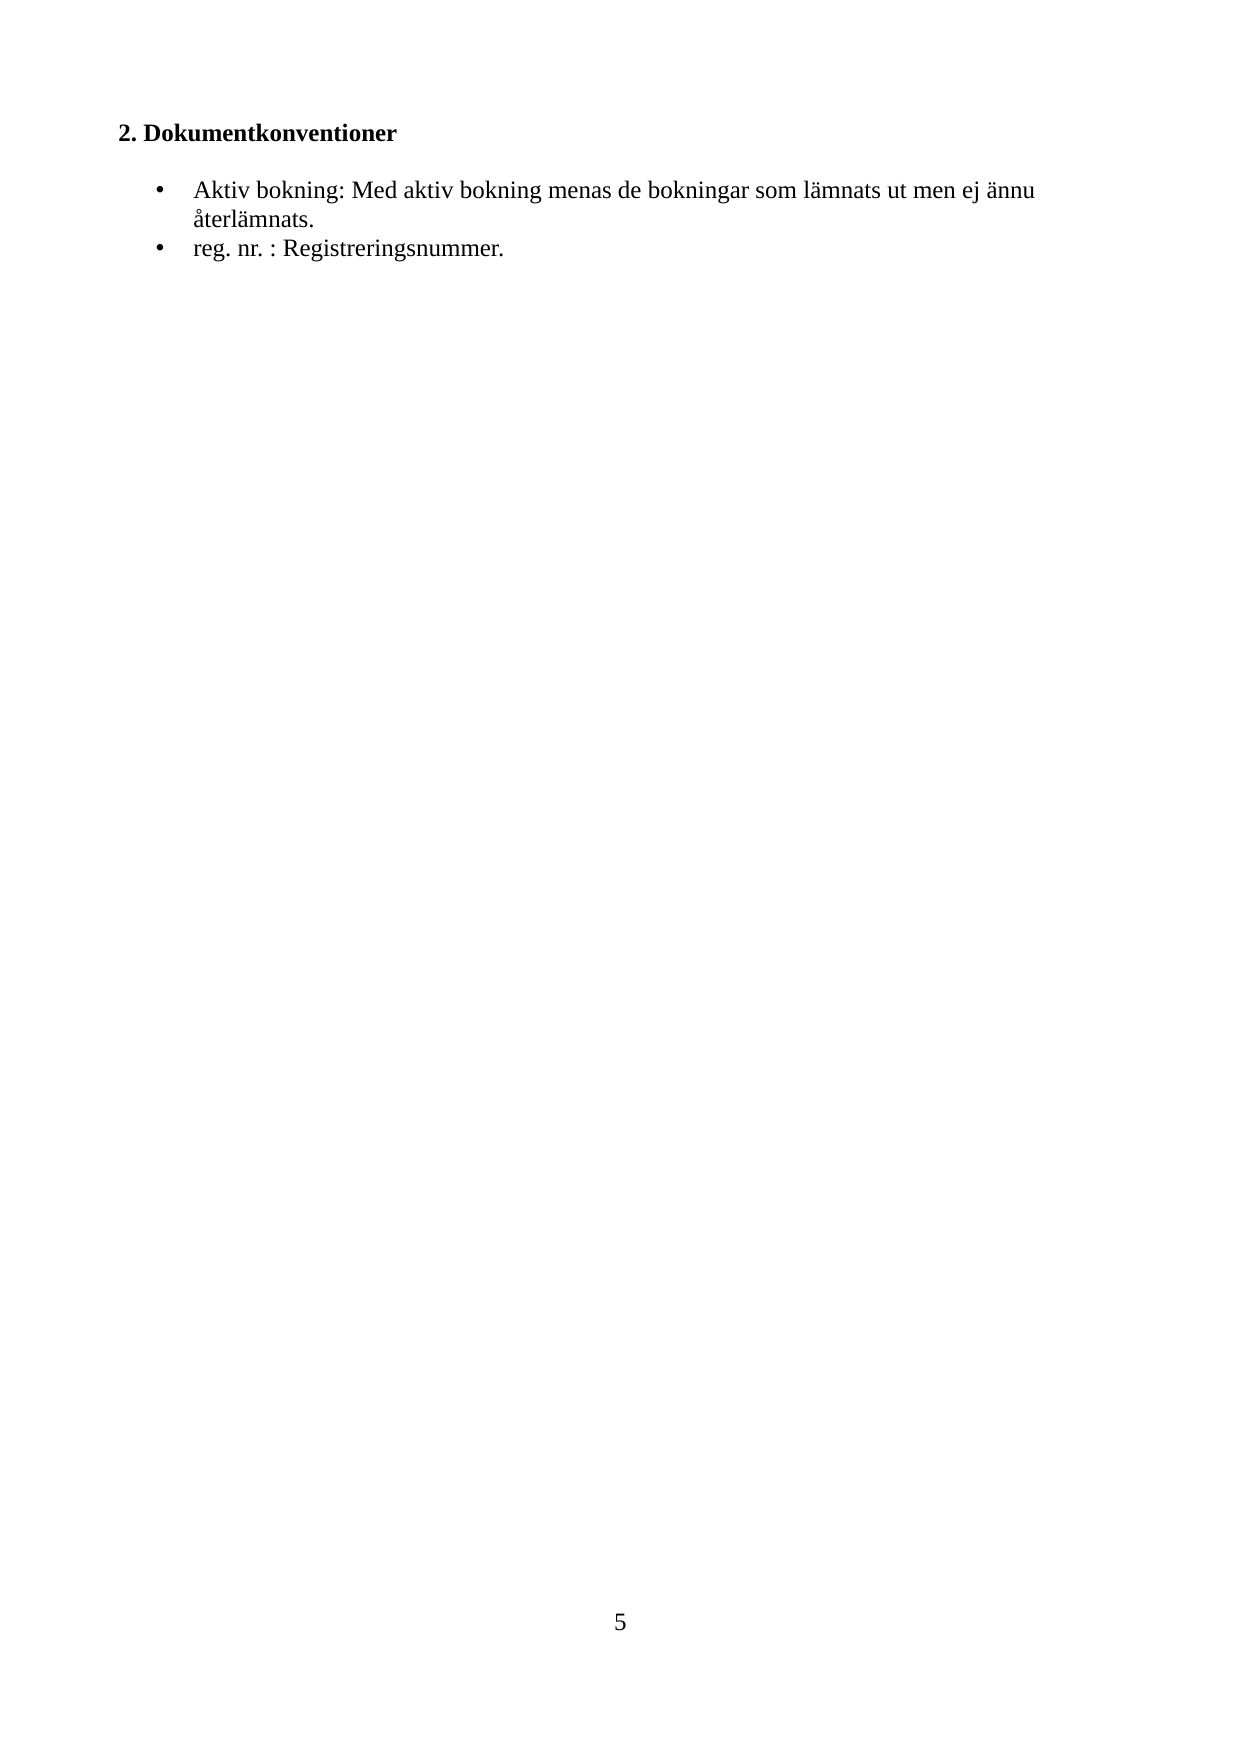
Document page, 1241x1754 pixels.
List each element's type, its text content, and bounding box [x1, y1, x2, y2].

list reg. nr. : Registreringsnummer. [156, 233, 1122, 262]
list Aktiv bokning: Med aktiv bokning menas de bokningar som lämnats ut men ej ännu återlämnats. [156, 176, 1122, 233]
text 2. Dokumentkonventioner [118, 118, 1122, 147]
